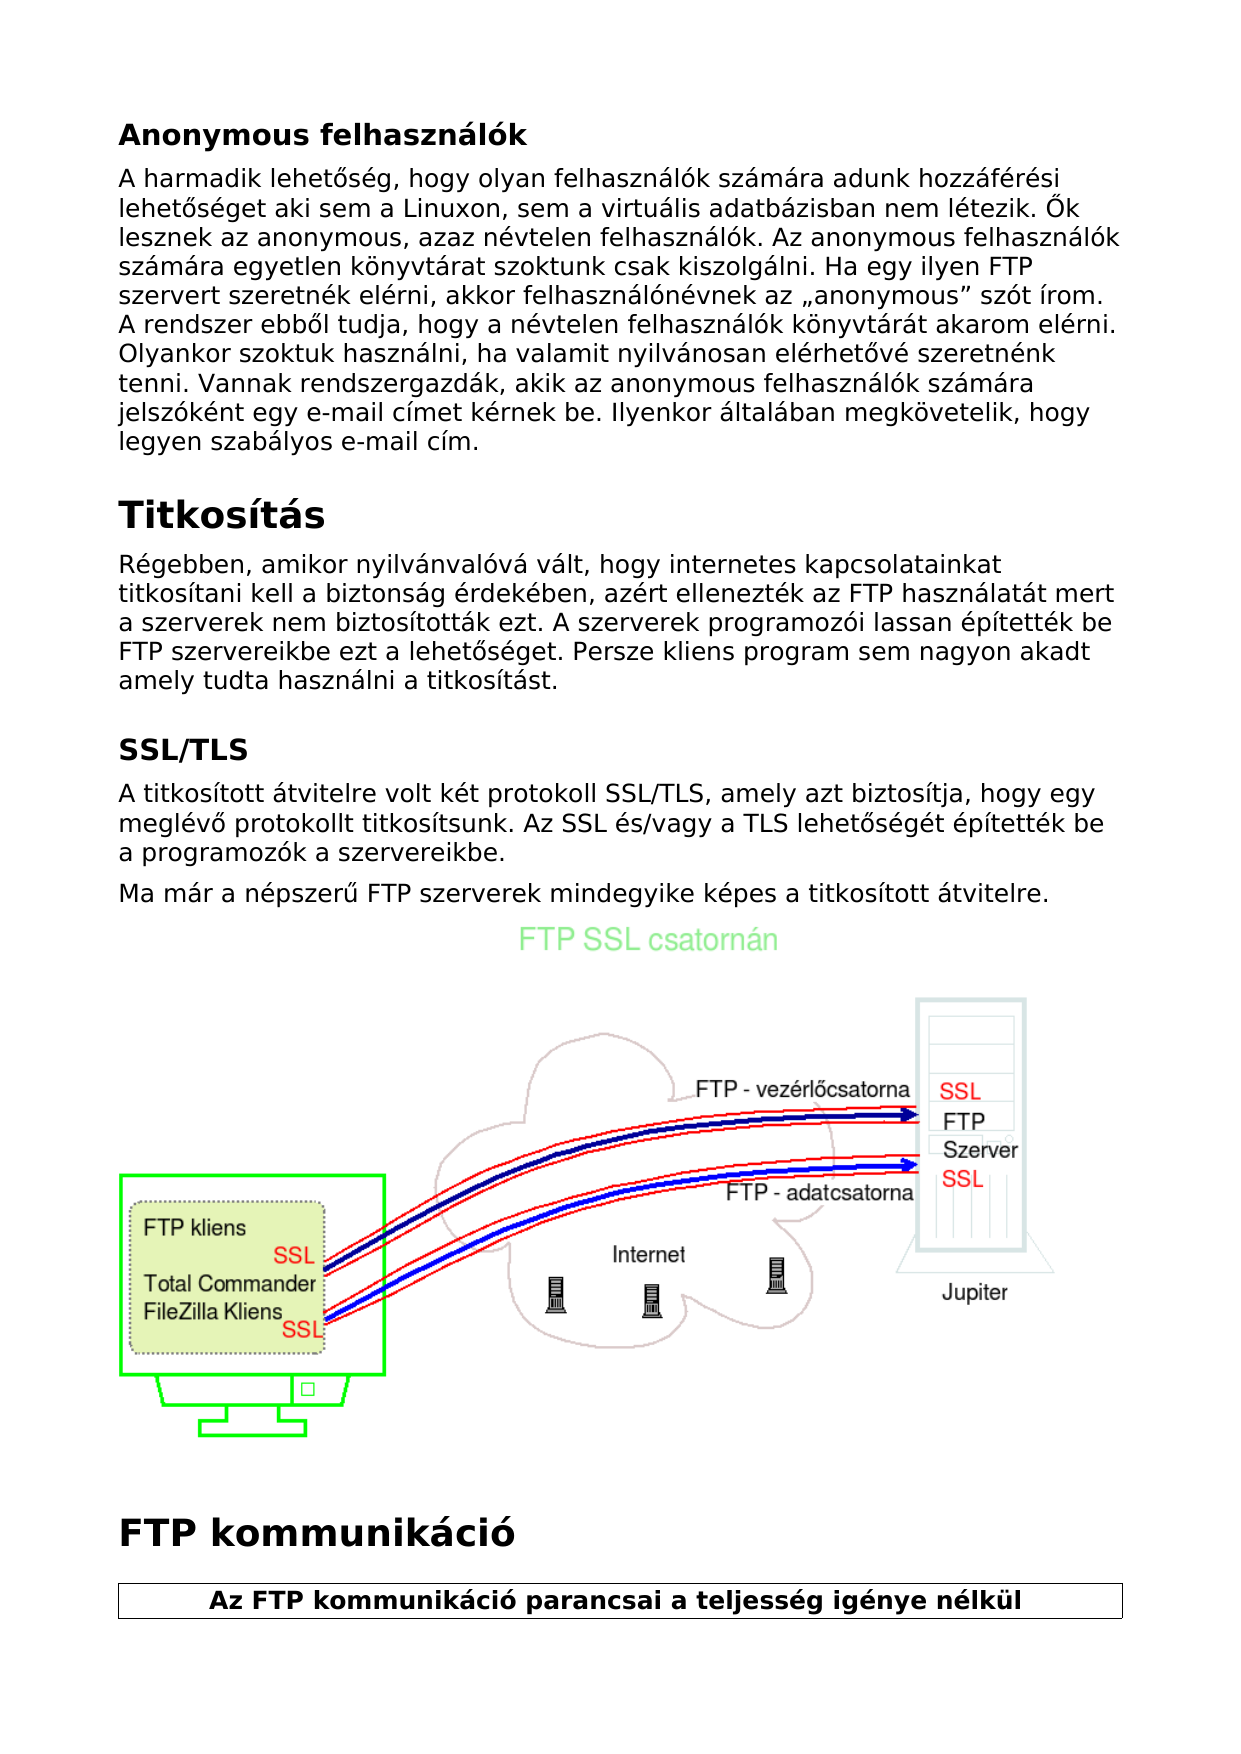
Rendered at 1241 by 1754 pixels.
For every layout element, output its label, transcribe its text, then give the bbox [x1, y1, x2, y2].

text A titkosított átvitelre volt két protokoll SSL/TLS, amely azt biztosítja, hogy egy meglévő protokollt titkosítsunk. Az SSL és/vagy a TLS lehetőségét építették be a programozók a szervereikbe. [118, 780, 1122, 867]
picture [118, 921, 1056, 1475]
subtitle Titkosítás [118, 494, 1122, 537]
subtitle Anonymous felhasználók [118, 118, 1122, 152]
subtitle SSL/TLS [118, 733, 1122, 767]
table_header Az FTP kommunikáció parancsai a teljesség igénye nélkül [119, 1584, 1122, 1618]
text Ma már a népszerű FTP szerverek mindegyike képes a titkosított átvitelre. [118, 880, 1122, 909]
subtitle FTP kommunikáció [118, 1512, 1122, 1556]
text A harmadik lehetőség, hogy olyan felhasználók számára adunk hozzáférési lehetőséget aki sem a Linuxon, sem a virtuális adatbázisban nem létezik. Ők lesznek az anonymous, azaz névtelen felhasználók. Az anonymous felhasználók számára egyetlen könyvtárat szoktunk csak kiszolgálni. Ha egy ilyen FTP szervert szeretnék elérni, akkor felhasználónévnek az „anonymous” szót írom. A rendszer ebből tudja, hogy a névtelen felhasználók könyvtárát akarom elérni. Olyankor szoktuk használni, ha valamit nyilvánosan elérhetővé szeretnénk tenni. Vannak rendszergazdák, akik az anonymous felhasználók számára jelszóként egy e-mail címet kérnek be. Ilyenkor általában megkövetelik, hogy legyen szabályos e-mail cím. [118, 164, 1122, 456]
text Régebben, amikor nyilvánvalóvá vált, hogy internetes kapcsolatainkat titkosítani kell a biztonság érdekében, azért ellenezték az FTP használatát mert a szerverek nem biztosították ezt. A szerverek programozói lassan építették be FTP szervereikbe ezt a lehetőséget. Persze kliens program sem nagyon akadt amely tudta használni a titkosítást. [118, 550, 1122, 696]
